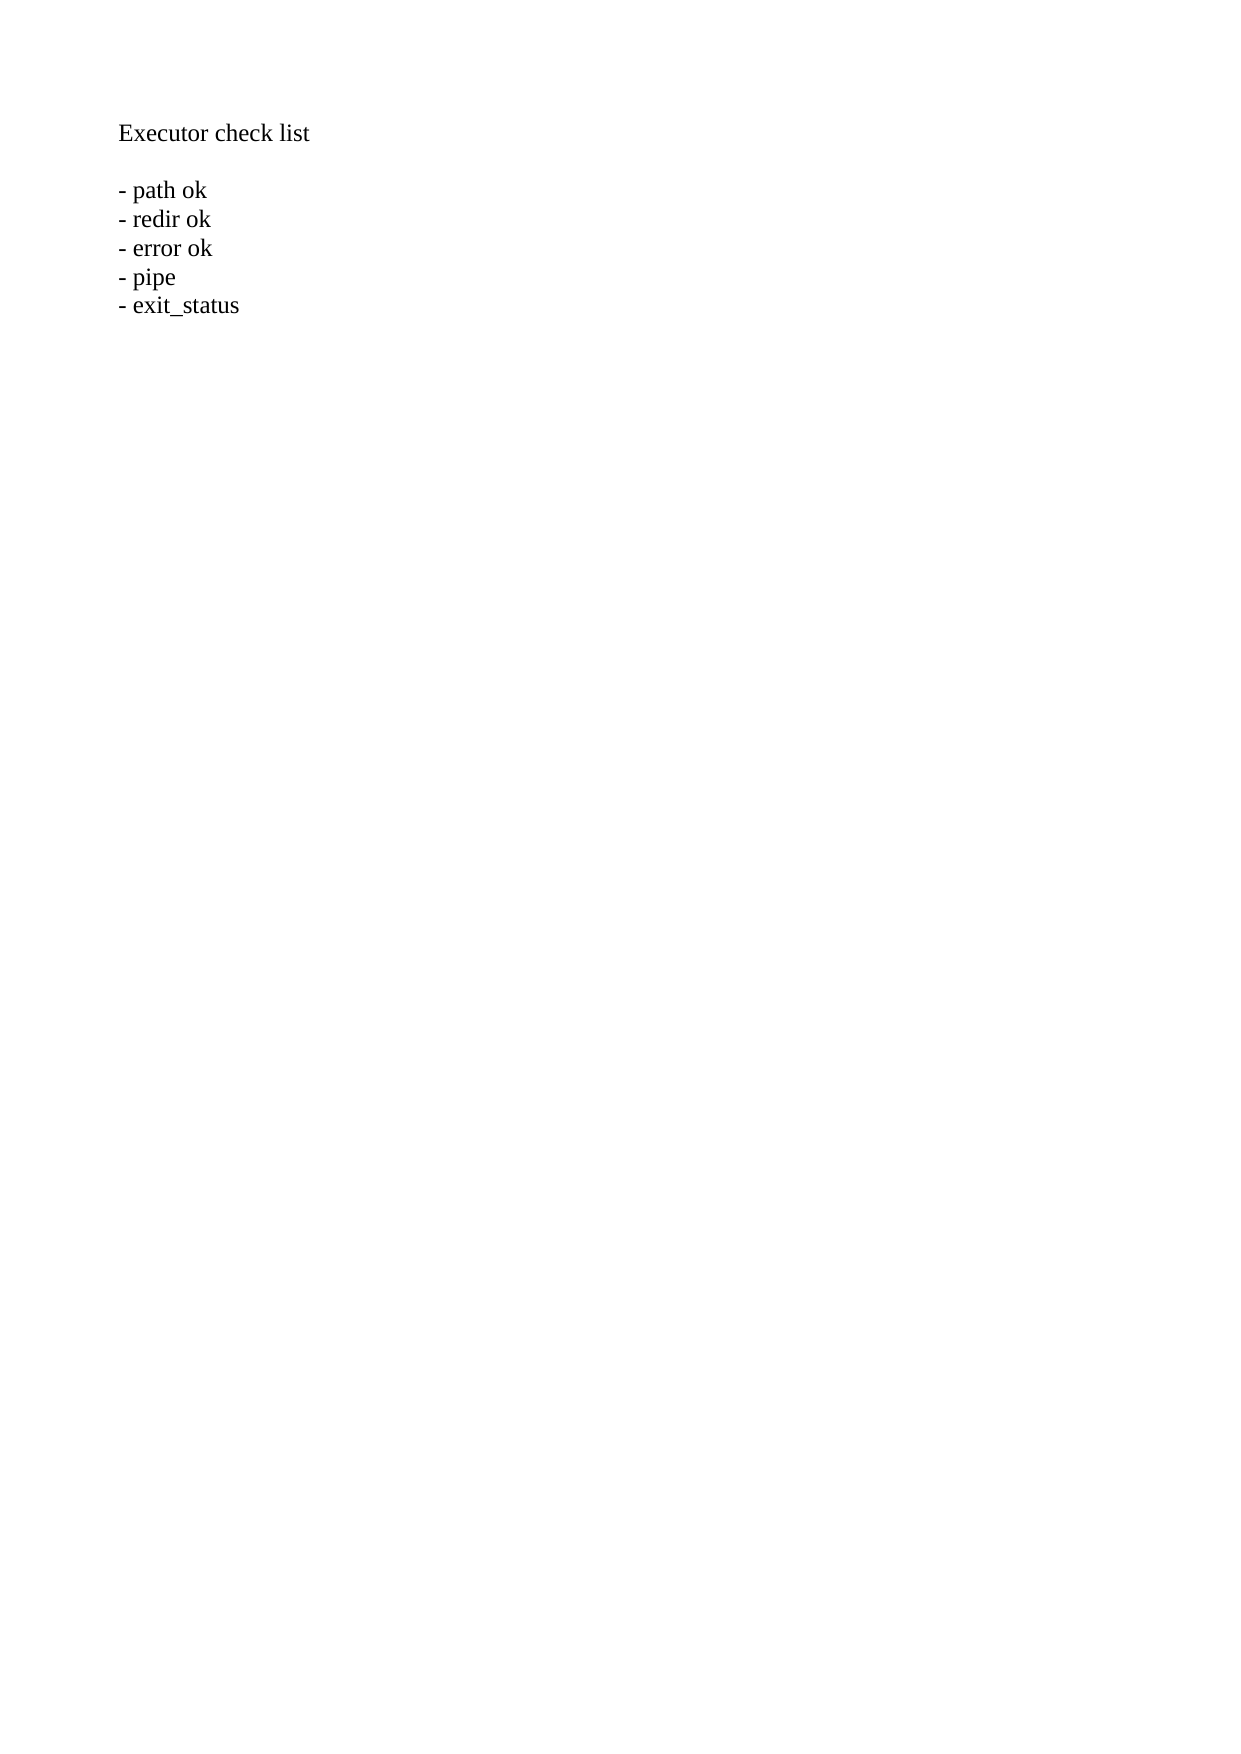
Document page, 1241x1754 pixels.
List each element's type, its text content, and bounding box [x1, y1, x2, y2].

text - redir ok [118, 204, 1122, 233]
text Executor check list [118, 118, 1122, 147]
text - path ok [118, 176, 1122, 204]
text - pipe [118, 262, 1122, 291]
text - exit_status [118, 291, 1122, 319]
text - error ok [118, 233, 1122, 262]
